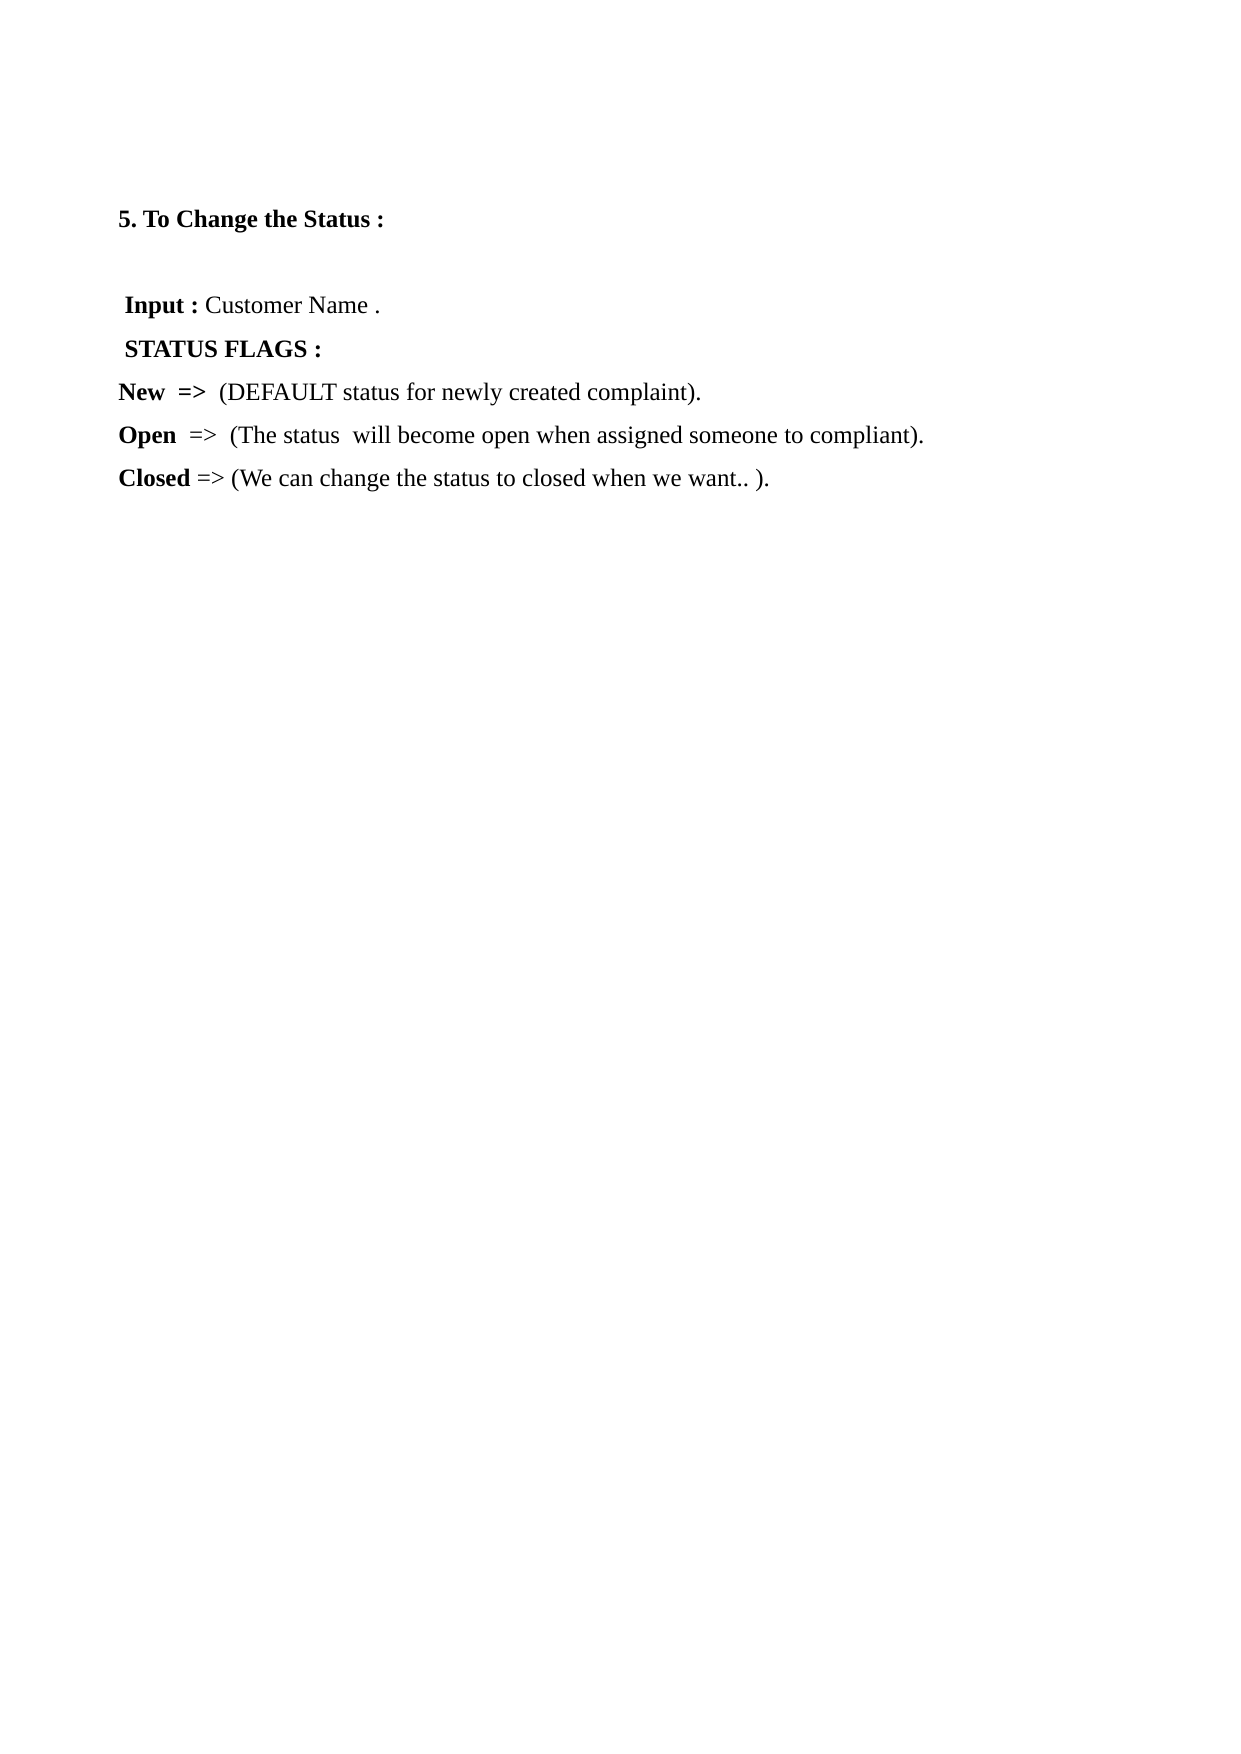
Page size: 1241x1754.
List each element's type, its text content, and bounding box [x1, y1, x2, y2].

text New => (DEFAULT status for newly created complaint). [118, 377, 1122, 406]
text 5. To Change the Status : [118, 204, 1122, 233]
text Input : Customer Name . [118, 291, 1122, 319]
text Closed => (We can change the status to closed when we want.. ). [118, 463, 1122, 492]
text Open => (The status will become open when assigned someone to compliant). [118, 420, 1122, 449]
text STATUS FLAGS : [118, 334, 1122, 362]
